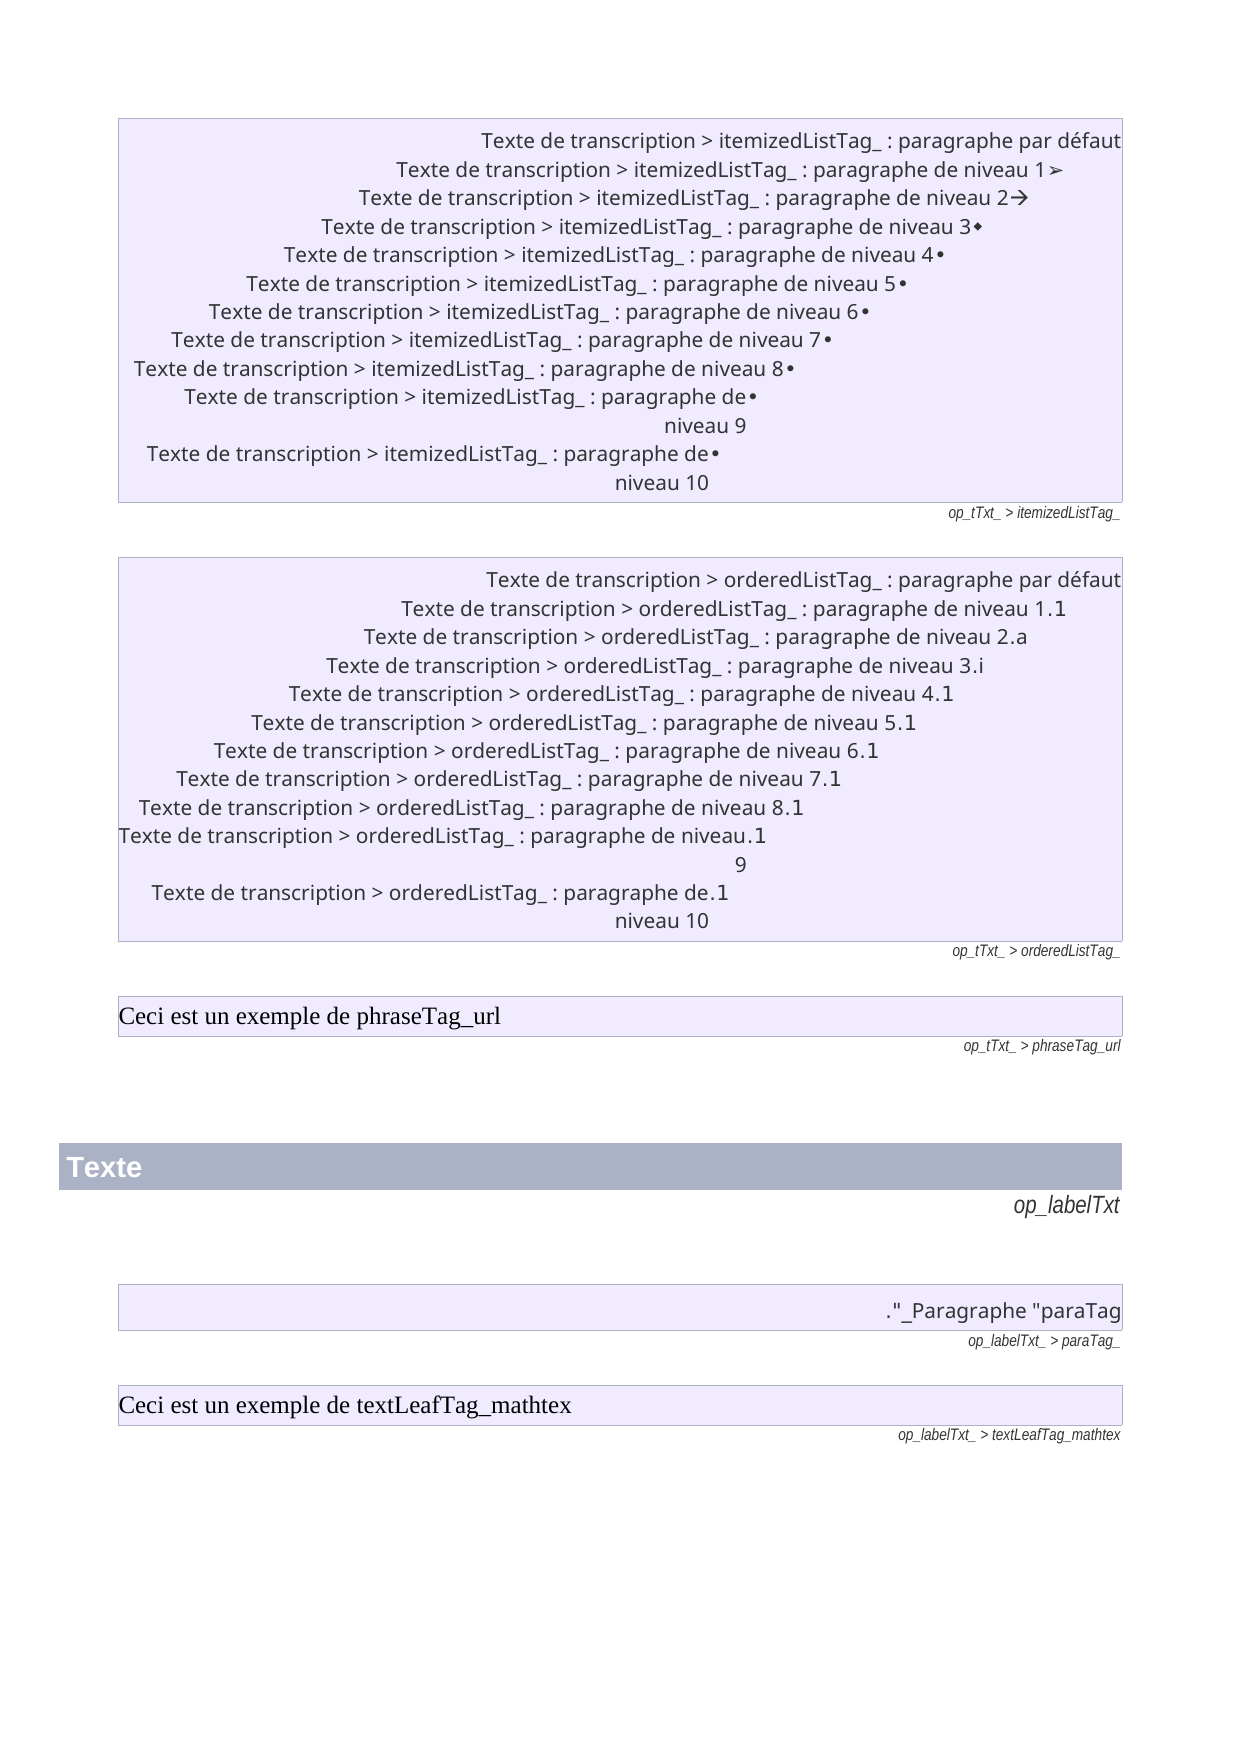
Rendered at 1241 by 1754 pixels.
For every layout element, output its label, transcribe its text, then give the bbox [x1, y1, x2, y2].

subtitle op_labelTxt [118, 1190, 1122, 1219]
table_header Texte de transcription > orderedListTag_ : paragraphe par défaut Texte de transcription > orderedListTag_ : paragraphe de niveau 1 Texte de transcription > orderedListTag_ : paragraphe de niveau 2 Texte de transcription > orderedListTag_ : paragraphe de niveau 3 Texte de transcription > orderedListTag_ : paragraphe de niveau 4 Texte de transcription > orderedListTag_ : paragraphe de niveau 5 Texte de transcription > orderedListTag_ : paragraphe de niveau 6 Texte de transcription > orderedListTag_ : paragraphe de niveau 7 Texte de transcription > orderedListTag_ : paragraphe de niveau 8 Texte de transcription > orderedListTag_ : paragraphe de niveau 9 Texte de transcription > orderedListTag_ : paragraphe de niveau 10 [119, 558, 1122, 941]
table_header Ceci est un exemple de textLeafTag_mathtex [119, 1386, 1122, 1425]
title op_tTxt_ > orderedListTag_ [118, 942, 1122, 960]
table_header Ceci est un exemple de phraseTag_url [119, 997, 1122, 1036]
title op_tTxt_ > itemizedListTag_ [118, 503, 1122, 522]
table_header Paragraphe "paraTag_". [119, 1285, 1122, 1330]
table_header Texte de transcription > itemizedListTag_ : paragraphe par défaut Texte de transcription > itemizedListTag_ : paragraphe de niveau 1 Texte de transcription > itemizedListTag_ : paragraphe de niveau 2 Texte de transcription > itemizedListTag_ : paragraphe de niveau 3 Texte de transcription > itemizedListTag_ : paragraphe de niveau 4 Texte de transcription > itemizedListTag_ : paragraphe de niveau 5 Texte de transcription > itemizedListTag_ : paragraphe de niveau 6 Texte de transcription > itemizedListTag_ : paragraphe de niveau 7 Texte de transcription > itemizedListTag_ : paragraphe de niveau 8 Texte de transcription > itemizedListTag_ : paragraphe de niveau 9 Texte de transcription > itemizedListTag_ : paragraphe de niveau 10 [119, 119, 1122, 502]
title op_labelTxt_ > paraTag_ [118, 1331, 1122, 1349]
title Texte [60, 1145, 1122, 1189]
title op_tTxt_ > phraseTag_url [118, 1037, 1122, 1055]
title op_labelTxt_ > textLeafTag_mathtex [118, 1426, 1122, 1444]
